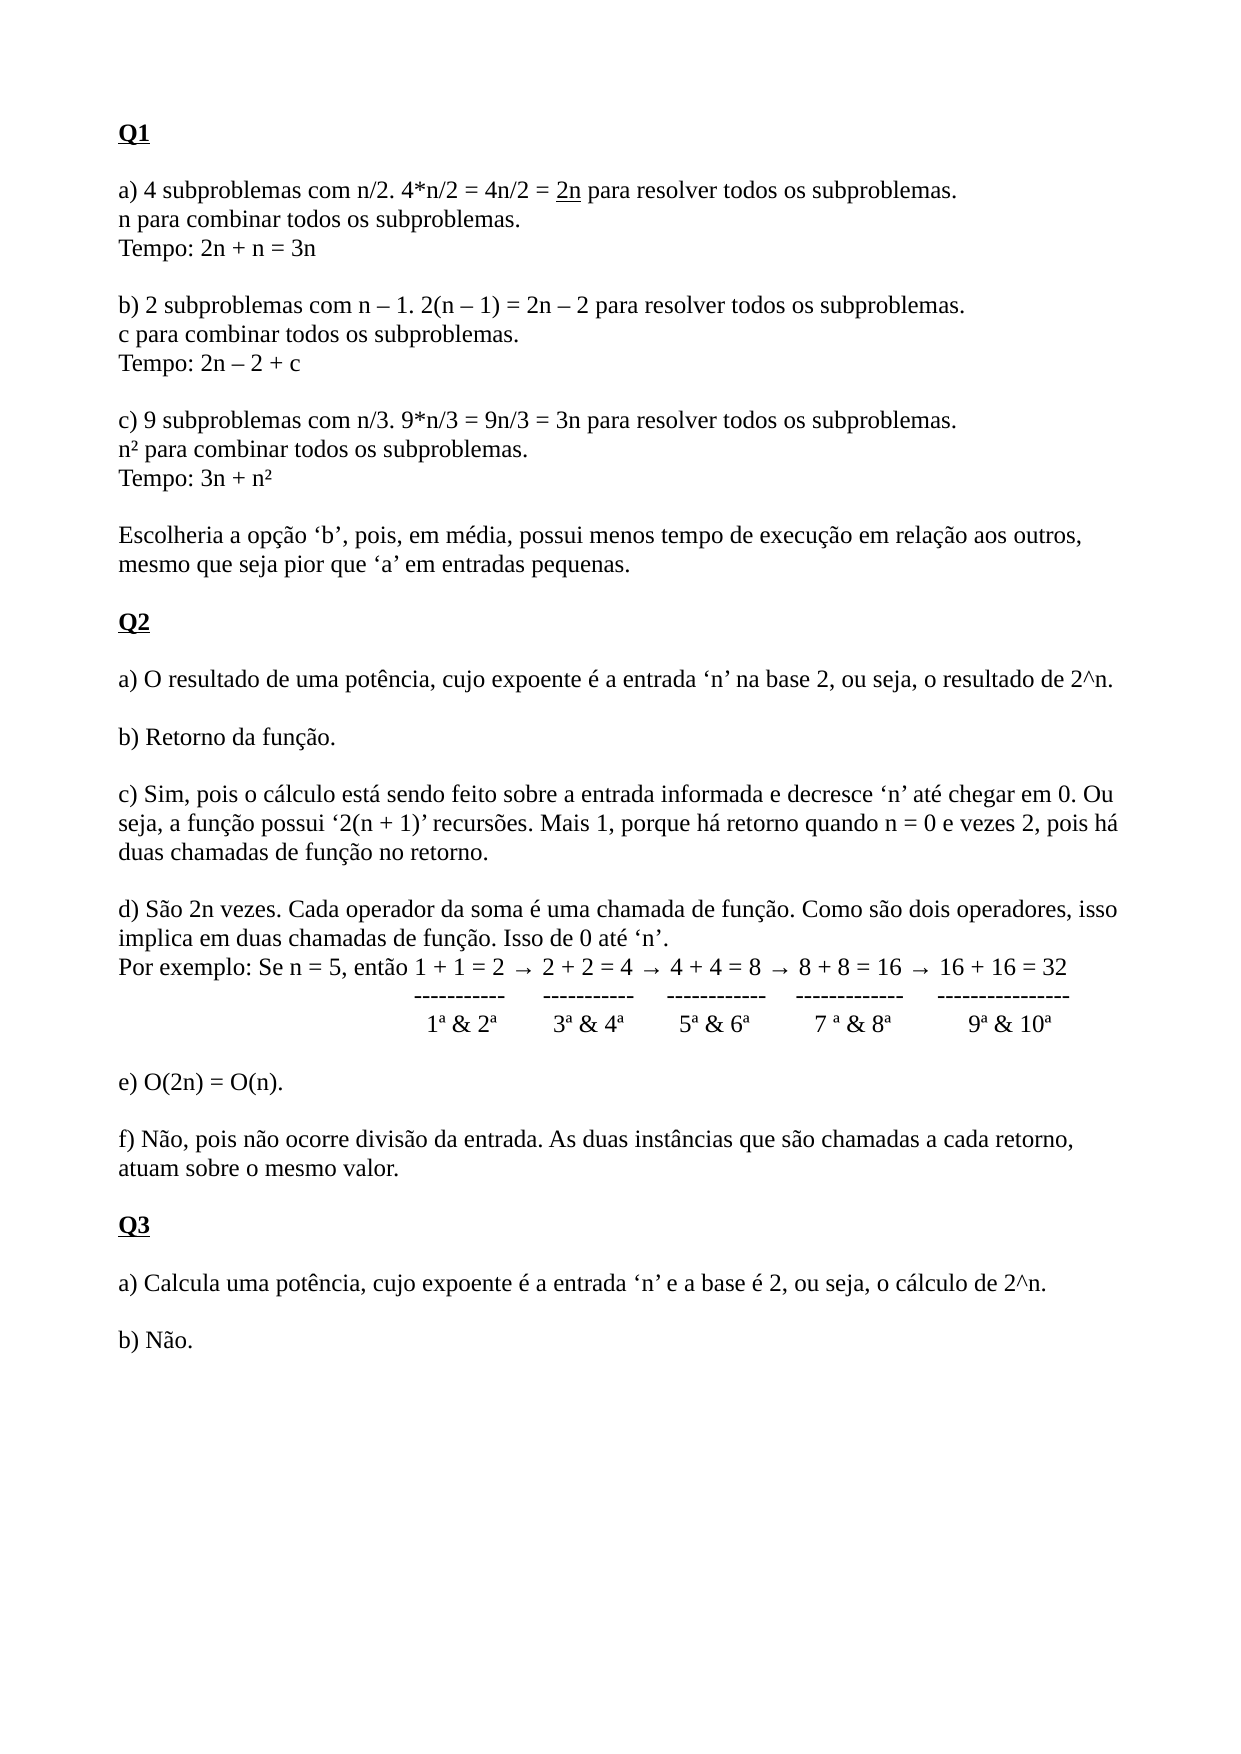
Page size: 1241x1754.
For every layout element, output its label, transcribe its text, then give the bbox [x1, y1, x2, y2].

text b) Não. [118, 1326, 1122, 1354]
text 1ª & 2ª 3ª & 4ª 5ª & 6ª 7 ª & 8ª 9ª & 10ª [118, 1009, 1122, 1038]
text c para combinar todos os subproblemas. [118, 319, 1122, 348]
text e) O(2n) = O(n). [118, 1067, 1122, 1096]
text b) 2 subproblemas com n – 1. 2(n – 1) = 2n – 2 para resolver todos os subproblemas. [118, 291, 1122, 319]
text Tempo: 2n + n = 3n [118, 233, 1122, 262]
text c) 9 subproblemas com n/3. 9*n/3 = 9n/3 = 3n para resolver todos os subproblemas. [118, 406, 1122, 434]
text Tempo: 2n – 2 + c [118, 348, 1122, 377]
text d) São 2n vezes. Cada operador da soma é uma chamada de função. Como são dois operadores, isso implica em duas chamadas de função. Isso de 0 até ‘n’. [118, 894, 1122, 952]
text b) Retorno da função. [118, 722, 1122, 751]
text Q1 [118, 118, 1122, 147]
text Tempo: 3n + n² [118, 463, 1122, 492]
text Q2 [118, 607, 1122, 636]
text c) Sim, pois o cálculo está sendo feito sobre a entrada informada e decresce ‘n’ até chegar em 0. Ou seja, a função possui ‘2(n + 1)’ recursões. Mais 1, porque há retorno quando n = 0 e vezes 2, pois há duas chamadas de função no retorno. [118, 779, 1122, 866]
text f) Não, pois não ocorre divisão da entrada. As duas instâncias que são chamadas a cada retorno, atuam sobre o mesmo valor. [118, 1124, 1122, 1182]
text Por exemplo: Se n = 5, então 1 + 1 = 2 → 2 + 2 = 4 → 4 + 4 = 8 → 8 + 8 = 16 → 16 + 16 = 32 [118, 952, 1122, 981]
text n² para combinar todos os subproblemas. [118, 434, 1122, 463]
text Q3 [118, 1211, 1122, 1239]
text ----------- ----------- ------------ ------------- ---------------- [118, 981, 1122, 1009]
text a) O resultado de uma potência, cujo expoente é a entrada ‘n’ na base 2, ou seja, o resultado de 2^n. [118, 664, 1122, 693]
text Escolheria a opção ‘b’, pois, em média, possui menos tempo de execução em relação aos outros, mesmo que seja pior que ‘a’ em entradas pequenas. [118, 521, 1122, 578]
text a) 4 subproblemas com n/2. 4*n/2 = 4n/2 = 2n para resolver todos os subproblemas. [118, 176, 1122, 204]
text n para combinar todos os subproblemas. [118, 204, 1122, 233]
text a) Calcula uma potência, cujo expoente é a entrada ‘n’ e a base é 2, ou seja, o cálculo de 2^n. [118, 1268, 1122, 1297]
